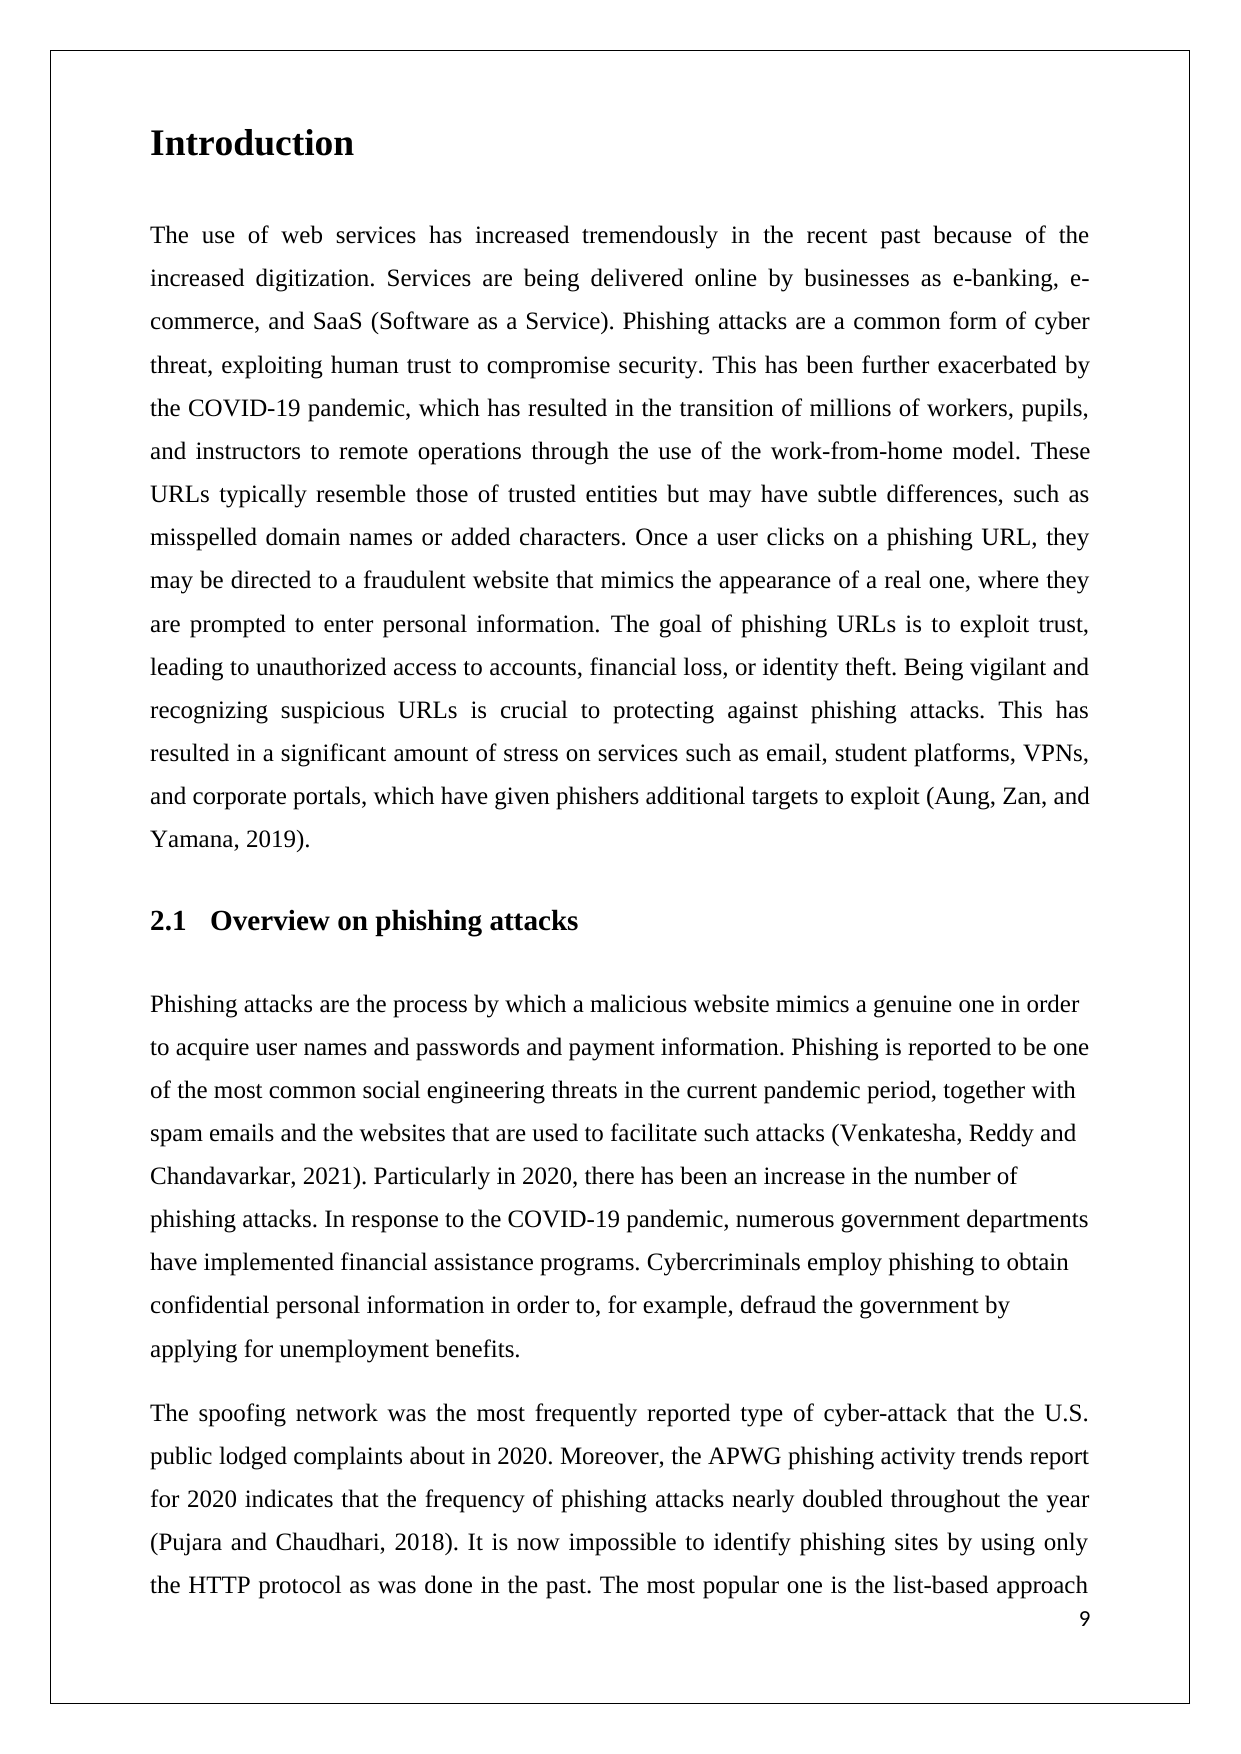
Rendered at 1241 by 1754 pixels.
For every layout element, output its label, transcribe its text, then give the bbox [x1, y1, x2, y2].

subtitle Introduction [150, 120, 1090, 163]
text The spoofing network was the most frequently reported type of cyber-attack that the U.S. public lodged complaints about in 2020. Moreover, the APWG phishing activity trends report for 2020 indicates that the frequency of phishing attacks nearly doubled throughout the year (Pujara and Chaudhari, 2018). It is now impossible to identify phishing sites by using only the HTTP protocol as was done in the past. The most popular one is the list-based approach [150, 1398, 1090, 1599]
subtitle Overview on phishing attacks [150, 903, 1090, 936]
text Phishing attacks are the process by which a malicious website mimics a genuine one in order to acquire user names and passwords and payment information. Phishing is reported to be one of the most common social engineering threats in the current pandemic period, together with spam emails and the websites that are used to facilitate such attacks (Venkatesha, Reddy and Chandavarkar, 2021). Particularly in 2020, there has been an increase in the number of phishing attacks. In response to the COVID-19 pandemic, numerous government departments have implemented financial assistance programs. Cybercriminals employ phishing to obtain confidential personal information in order to, for example, defraud the government by applying for unemployment benefits. [150, 989, 1090, 1362]
text The use of web services has increased tremendously in the recent past because of the increased digitization. Services are being delivered online by businesses as e-banking, e-commerce, and SaaS (Software as a Service). Phishing attacks are a common form of cyber threat, exploiting human trust to compromise security. This has been further exacerbated by the COVID-19 pandemic, which has resulted in the transition of millions of workers, pupils, and instructors to remote operations through the use of the work-from-home model. These URLs typically resemble those of trusted entities but may have subtle differences, such as misspelled domain names or added characters. Once a user clicks on a phishing URL, they may be directed to a fraudulent website that mimics the appearance of a real one, where they are prompted to enter personal information. The goal of phishing URLs is to exploit trust, leading to unauthorized access to accounts, financial loss, or identity theft. Being vigilant and recognizing suspicious URLs is crucial to protecting against phishing attacks. This has resulted in a significant amount of stress on services such as email, student platforms, VPNs, and corporate portals, which have given phishers additional targets to exploit (Aung, Zan, and Yamana, 2019). [150, 220, 1090, 853]
